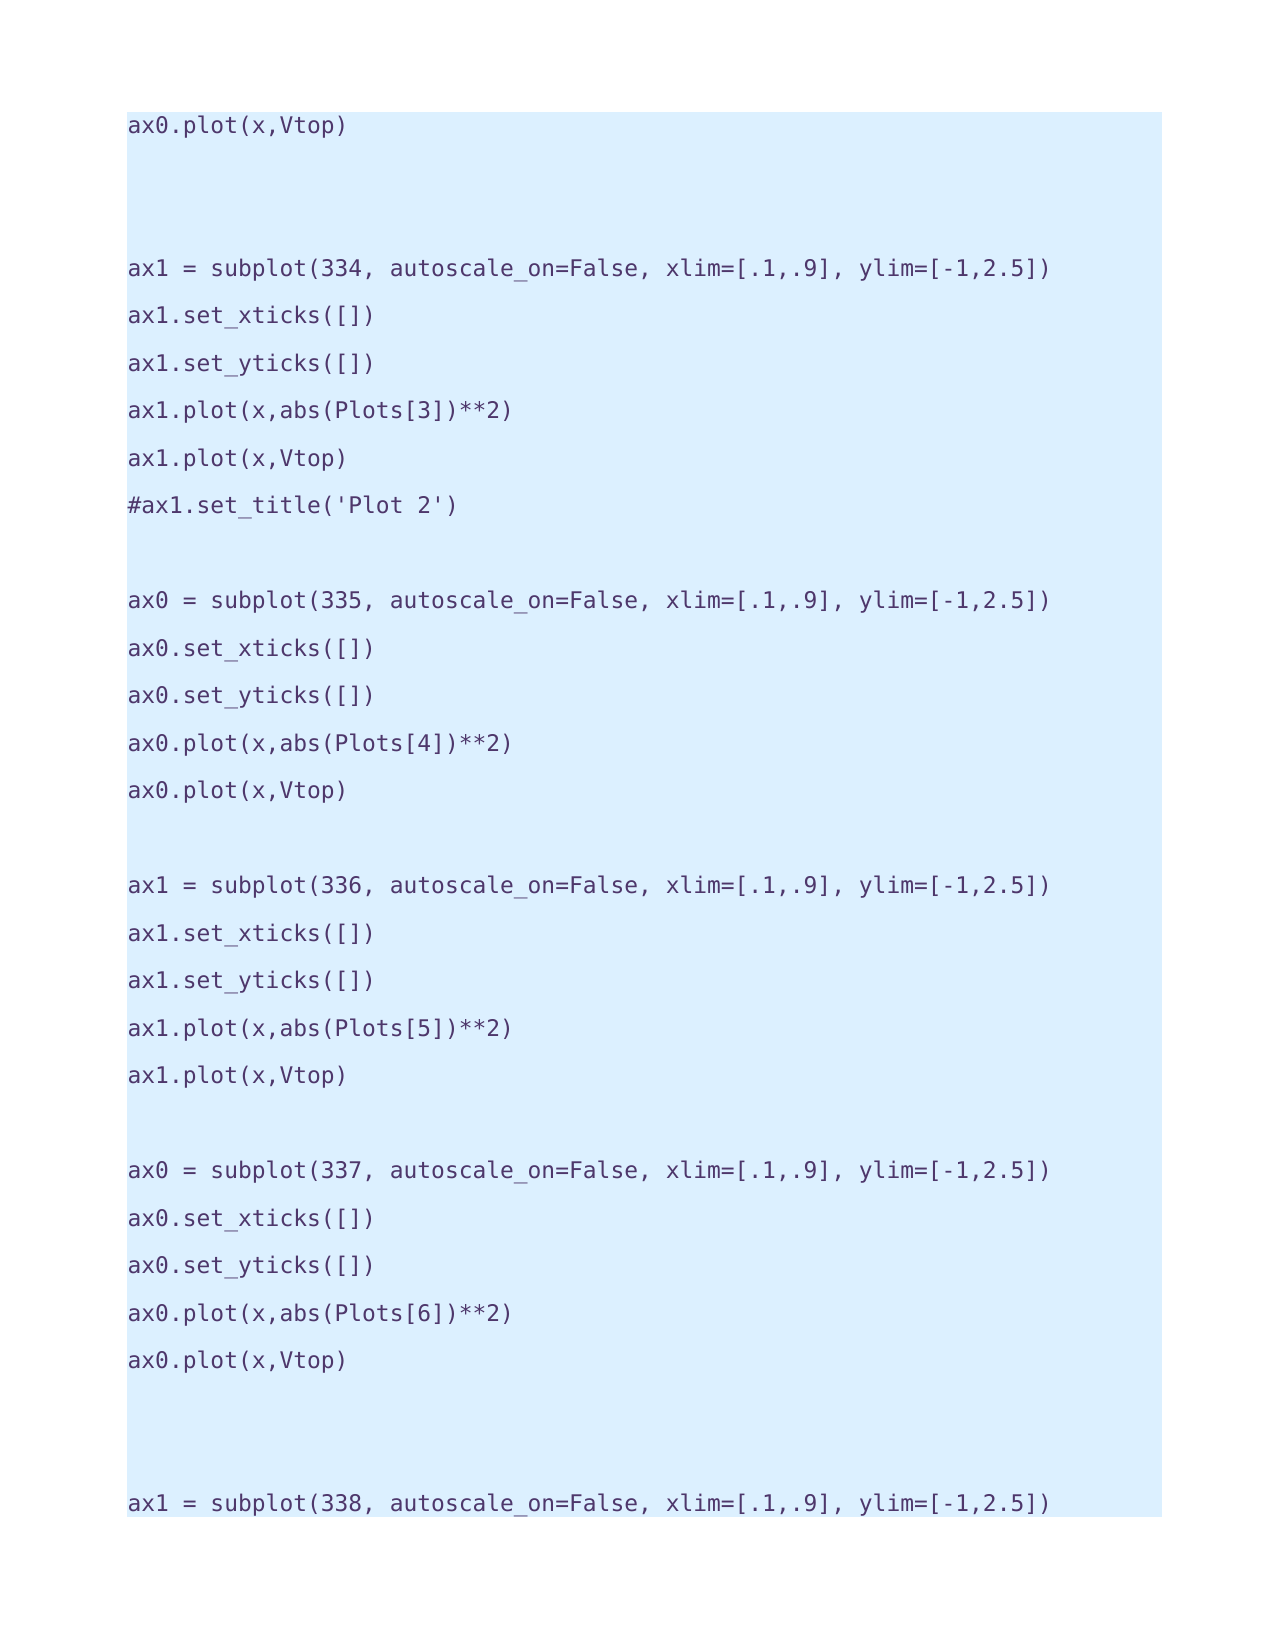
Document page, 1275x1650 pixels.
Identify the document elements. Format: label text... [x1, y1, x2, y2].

text ax1.set_yticks([]) [127, 350, 1162, 377]
text ax1.set_yticks([]) [127, 967, 1162, 994]
text ax0.plot(x,abs(Plots[6])**2) [127, 1300, 1162, 1327]
text ax0.set_yticks([]) [127, 1252, 1162, 1279]
text ax1.plot(x,Vtop) [127, 445, 1162, 472]
text ax1.plot(x,Vtop) [127, 1062, 1162, 1089]
text ax0.plot(x,Vtop) [127, 112, 1162, 139]
text ax0.set_yticks([]) [127, 682, 1162, 709]
text ax1.plot(x,abs(Plots[3])**2) [127, 397, 1162, 424]
text ax1.plot(x,abs(Plots[5])**2) [127, 1015, 1162, 1042]
text ax1 = subplot(338, autoscale_on=False, xlim=[.1,.9], ylim=[-1,2.5]) [127, 1490, 1162, 1517]
text #ax1.set_title('Plot 2') [127, 492, 1162, 519]
text ax1 = subplot(334, autoscale_on=False, xlim=[.1,.9], ylim=[-1,2.5]) [127, 255, 1162, 282]
text ax0 = subplot(335, autoscale_on=False, xlim=[.1,.9], ylim=[-1,2.5]) [127, 587, 1162, 614]
text ax0.plot(x,abs(Plots[4])**2) [127, 730, 1162, 757]
text ax0.set_xticks([]) [127, 1205, 1162, 1232]
text ax1.set_xticks([]) [127, 920, 1162, 947]
text ax0.set_xticks([]) [127, 635, 1162, 662]
text ax1 = subplot(336, autoscale_on=False, xlim=[.1,.9], ylim=[-1,2.5]) [127, 872, 1162, 899]
text ax0 = subplot(337, autoscale_on=False, xlim=[.1,.9], ylim=[-1,2.5]) [127, 1157, 1162, 1184]
text ax0.plot(x,Vtop) [127, 1347, 1162, 1374]
text ax1.set_xticks([]) [127, 302, 1162, 329]
text ax0.plot(x,Vtop) [127, 777, 1162, 804]
